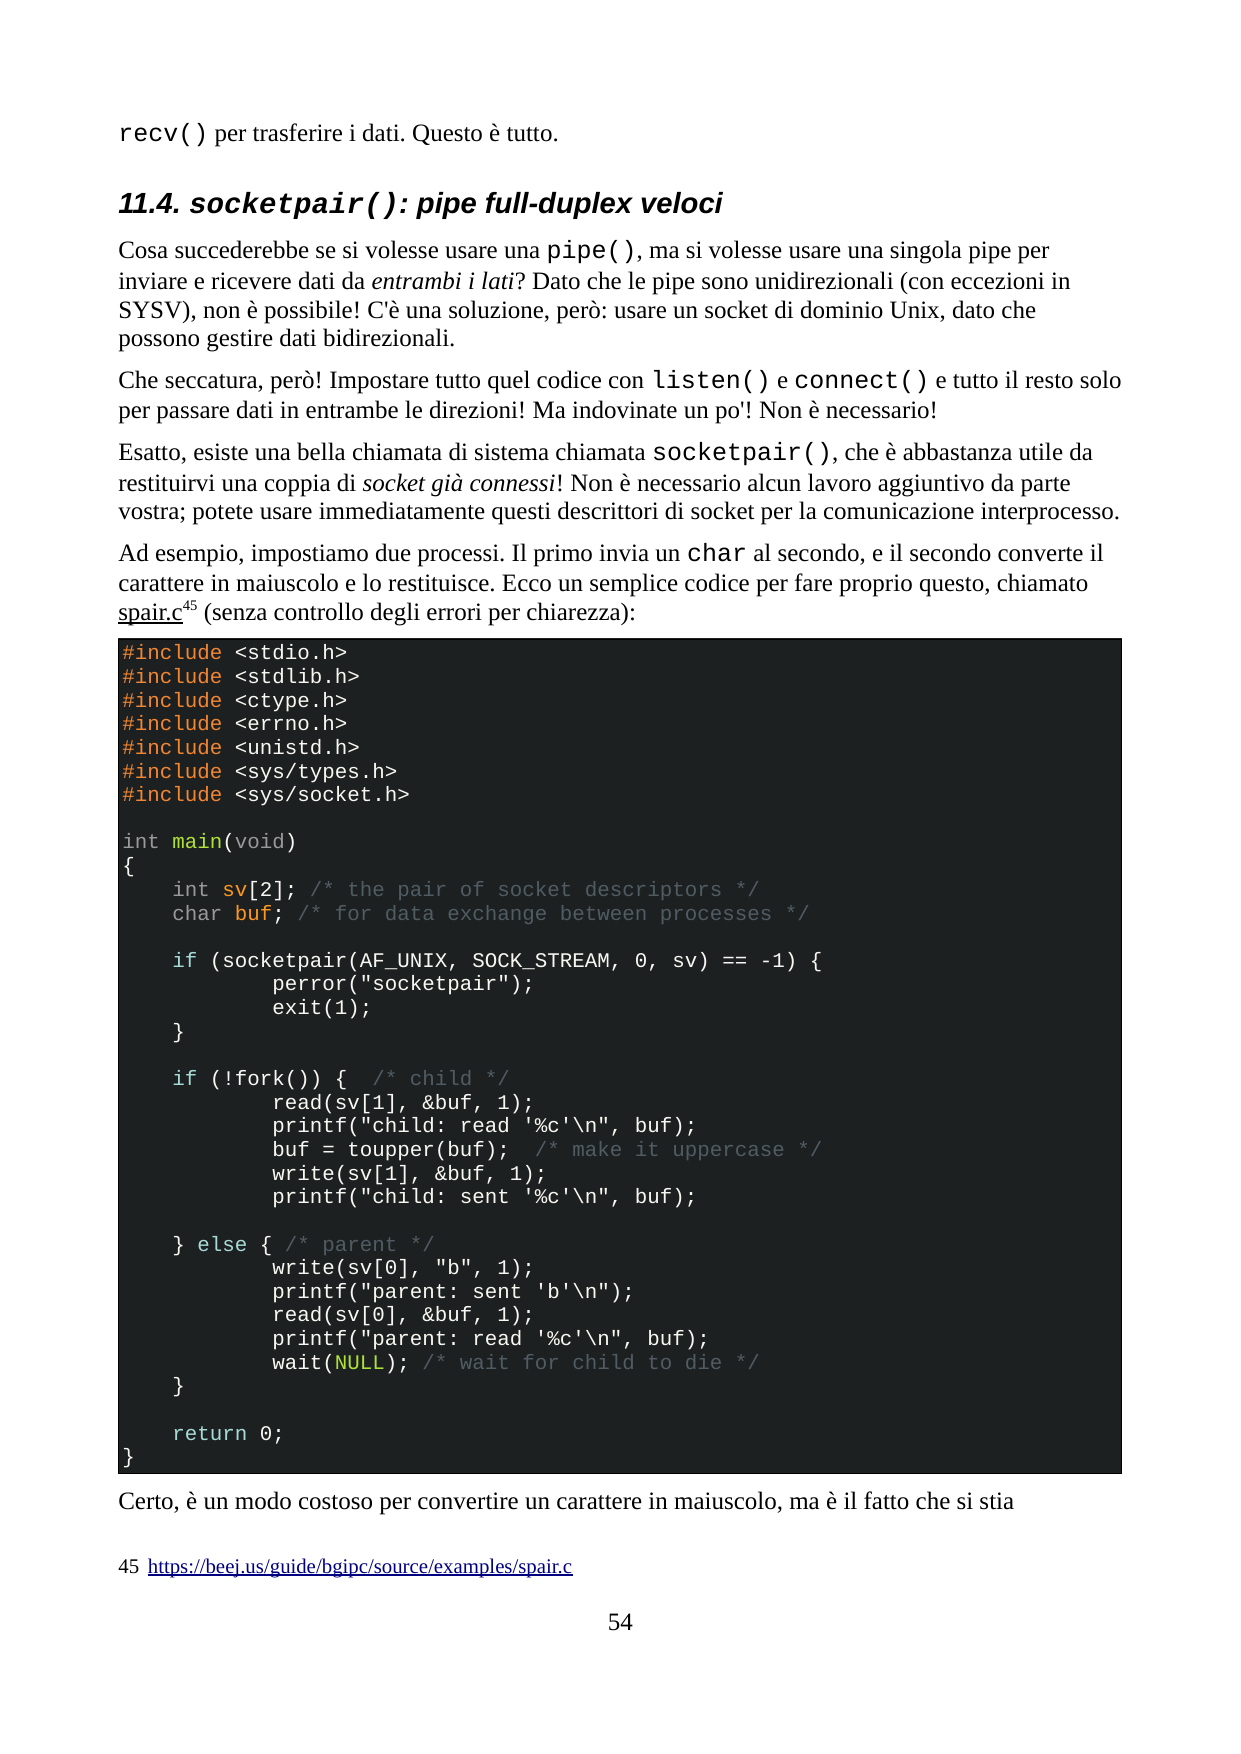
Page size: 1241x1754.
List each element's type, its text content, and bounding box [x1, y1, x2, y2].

text write(sv[0], "b", 1); [119, 1253, 1121, 1277]
text https://beej.us/guide/bgipc/source/examples/spair.c [118, 1553, 1122, 1578]
text #include <stdio.h> [119, 640, 1121, 662]
text printf("parent: read '%c'\n", buf); [119, 1324, 1121, 1348]
text } [119, 1371, 1121, 1395]
text Esatto, esiste una bella chiamata di sistema chiamata socketpair(), che è abbastanza utile da restituirvi una coppia di socket già connessi! Non è necessario alcun lavoro aggiuntivo da parte vostra; potete usare immediatamente questi descrittori di socket per la comunicazione interprocesso. [118, 437, 1122, 525]
text wait(NULL); /* wait for child to die */ [119, 1348, 1121, 1371]
text char buf; /* for data exchange between processes */ [119, 898, 1121, 922]
text printf("child: read '%c'\n", buf); [119, 1111, 1121, 1135]
text Ad esempio, impostiamo due processi. Il primo invia un char al secondo, e il secondo converte il carattere in maiuscolo e lo restituisce. Ecco un semplice codice per fare proprio questo, chiamato spair.c (senza controllo degli errori per chiarezza): [118, 538, 1122, 626]
text } else { /* parent */ [119, 1229, 1121, 1253]
text printf("child: sent '%c'\n", buf); [119, 1182, 1121, 1206]
text } [119, 1442, 1121, 1473]
text perror("socketpair"); [119, 969, 1121, 993]
text #include <errno.h> [119, 709, 1121, 733]
text int main(void) [119, 828, 1121, 851]
text #include <stdlib.h> [119, 662, 1121, 686]
text #include <sys/types.h> [119, 757, 1121, 780]
text exit(1); [119, 993, 1121, 1017]
text recv() per trasferire i dati. Questo è tutto. [118, 118, 1122, 149]
text Certo, è un modo costoso per convertire un carattere in maiuscolo, ma è il fatto che si stia [118, 1486, 1122, 1515]
text Che seccatura, però! Impostare tutto quel codice con listen() e connect() e tutto il resto solo per passare dati in entrambe le direzioni! Ma indovinate un po'! Non è necessario! [118, 365, 1122, 424]
text if (socketpair(AF_UNIX, SOCK_STREAM, 0, sv) == -1) { [119, 946, 1121, 969]
text #include <ctype.h> [119, 686, 1121, 709]
text return 0; [119, 1419, 1121, 1442]
text read(sv[0], &buf, 1); [119, 1301, 1121, 1324]
text Cosa succederebbe se si volesse usare una pipe(), ma si volesse usare una singola pipe per inviare e ricevere dati da entrambi i lati? Dato che le pipe sono unidirezionali (con eccezioni in SYSV), non è possibile! C'è una soluzione, però: usare un socket di dominio Unix, dato che possono gestire dati bidirezionali. [118, 235, 1122, 352]
text printf("parent: sent 'b'\n"); [119, 1277, 1121, 1301]
text write(sv[1], &buf, 1); [119, 1159, 1121, 1182]
text #include <sys/socket.h> [119, 780, 1121, 804]
text if (!fork()) { /* child */ [119, 1064, 1121, 1088]
text } [119, 1017, 1121, 1040]
subtitle socketpair(): pipe full-duplex veloci [118, 186, 1122, 223]
text #include <unistd.h> [119, 733, 1121, 757]
text int sv[2]; /* the pair of socket descriptors */ [119, 875, 1121, 898]
text { [119, 851, 1121, 875]
text read(sv[1], &buf, 1); [119, 1088, 1121, 1111]
text buf = toupper(buf); /* make it uppercase */ [119, 1135, 1121, 1159]
